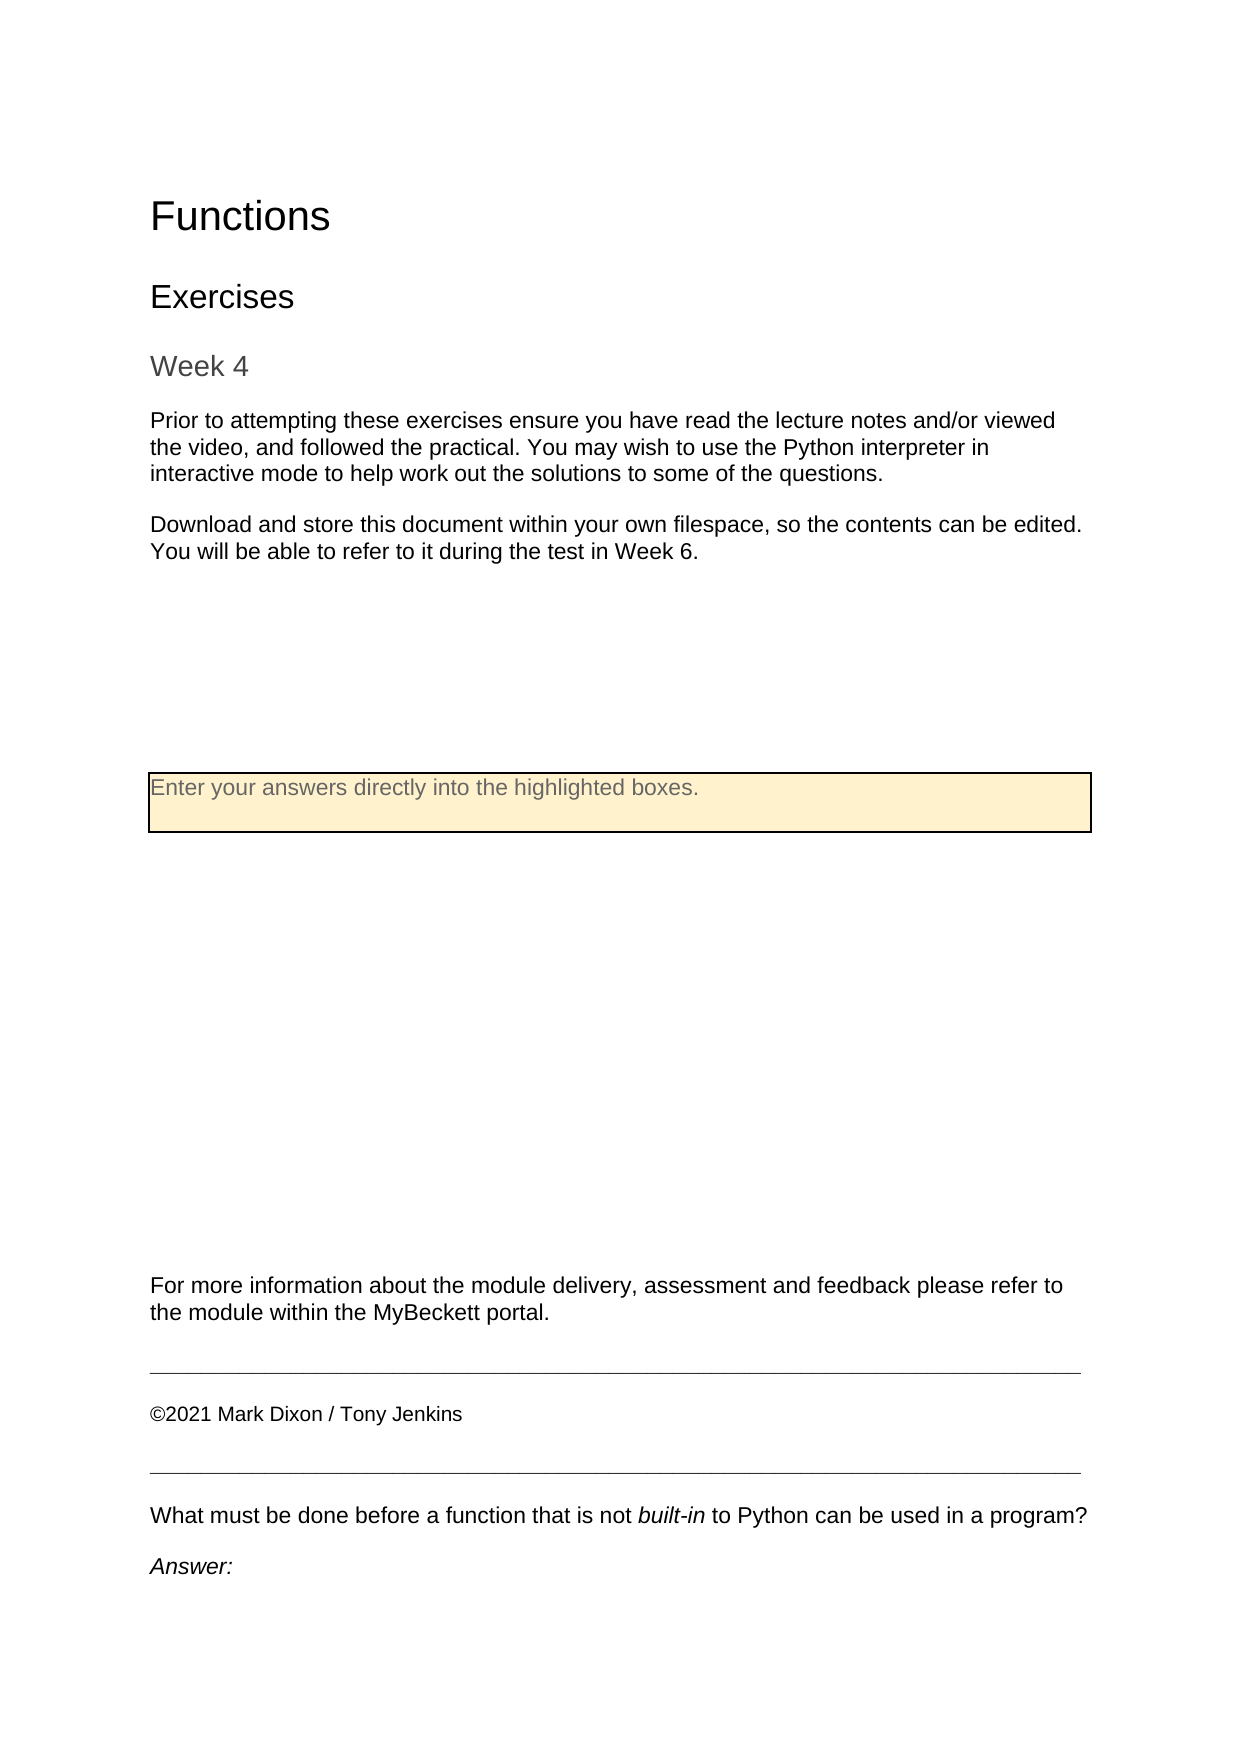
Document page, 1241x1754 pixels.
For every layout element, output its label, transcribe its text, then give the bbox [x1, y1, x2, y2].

text _________________________________________________________________________ [150, 1450, 1090, 1477]
text Enter your answers directly into the highlighted boxes. [150, 774, 1090, 800]
text What must be done before a function that is not built-in to Python can be used in a program? [150, 1502, 1090, 1528]
text Download and store this document within your own filespace, so the contents can be edited. You will be able to refer to it during the test in Week 6. [150, 511, 1090, 564]
text For more information about the module delivery, assessment and feedback please refer to the module within the MyBeckett portal. [150, 1272, 1090, 1325]
subtitle Functions [150, 192, 1090, 239]
text Answer: [150, 1553, 1090, 1579]
subtitle ©2021 Mark Dixon / Tony Jenkins [150, 1401, 1090, 1425]
subtitle Exercises [150, 277, 1090, 316]
subtitle Week 4 [150, 349, 1090, 382]
text Prior to attempting these exercises ensure you have read the lecture notes and/or viewed the video, and followed the practical. You may wish to use the Python interpreter in interactive mode to help work out the solutions to some of the questions. [150, 407, 1090, 486]
text _________________________________________________________________________ [150, 1350, 1090, 1376]
